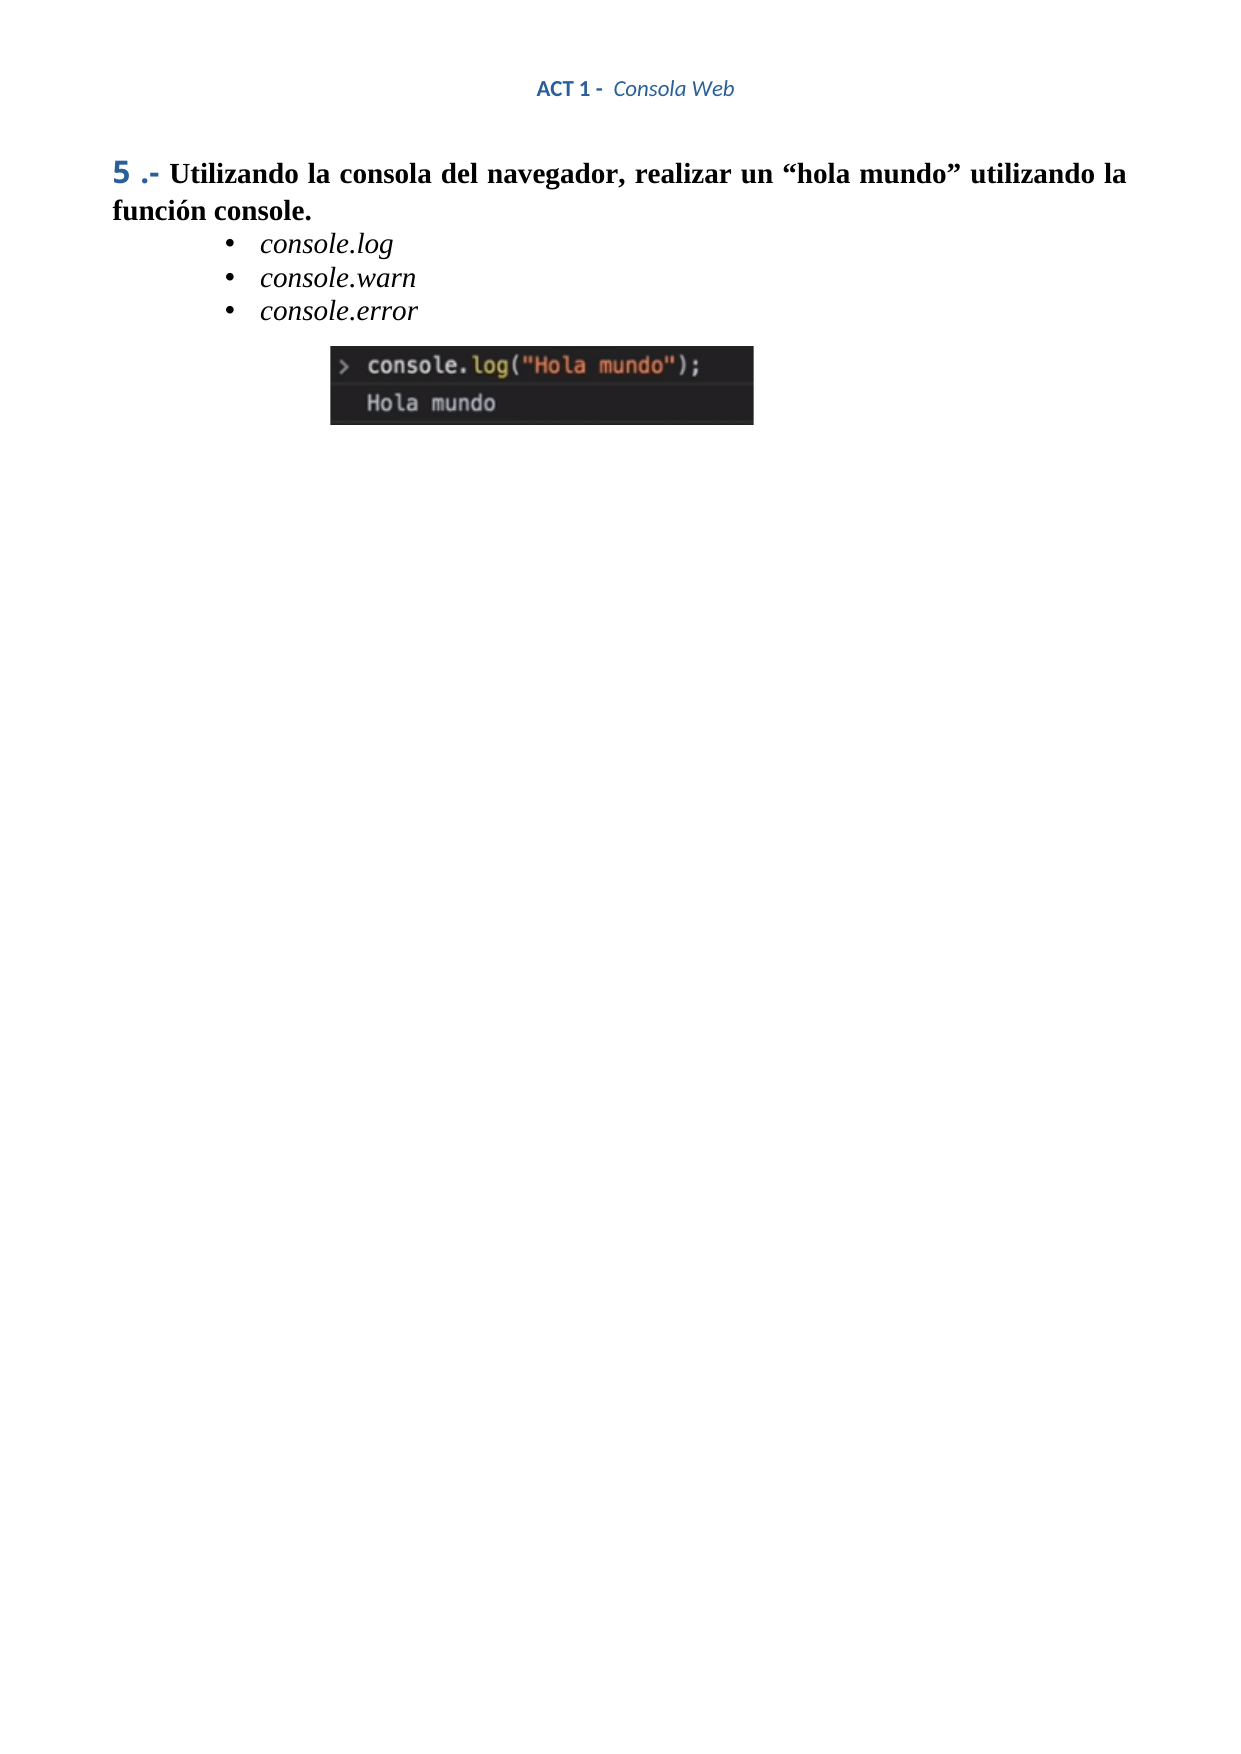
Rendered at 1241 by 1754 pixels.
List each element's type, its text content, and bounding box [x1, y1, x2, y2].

list console.error [225, 293, 1128, 327]
picture [330, 346, 754, 425]
text 5 .- Utilizando la consola del navegador, realizar un “hola mundo” utilizando la función console. [112, 150, 1128, 226]
list console.log [225, 226, 1128, 260]
list console.warn [225, 260, 1128, 293]
